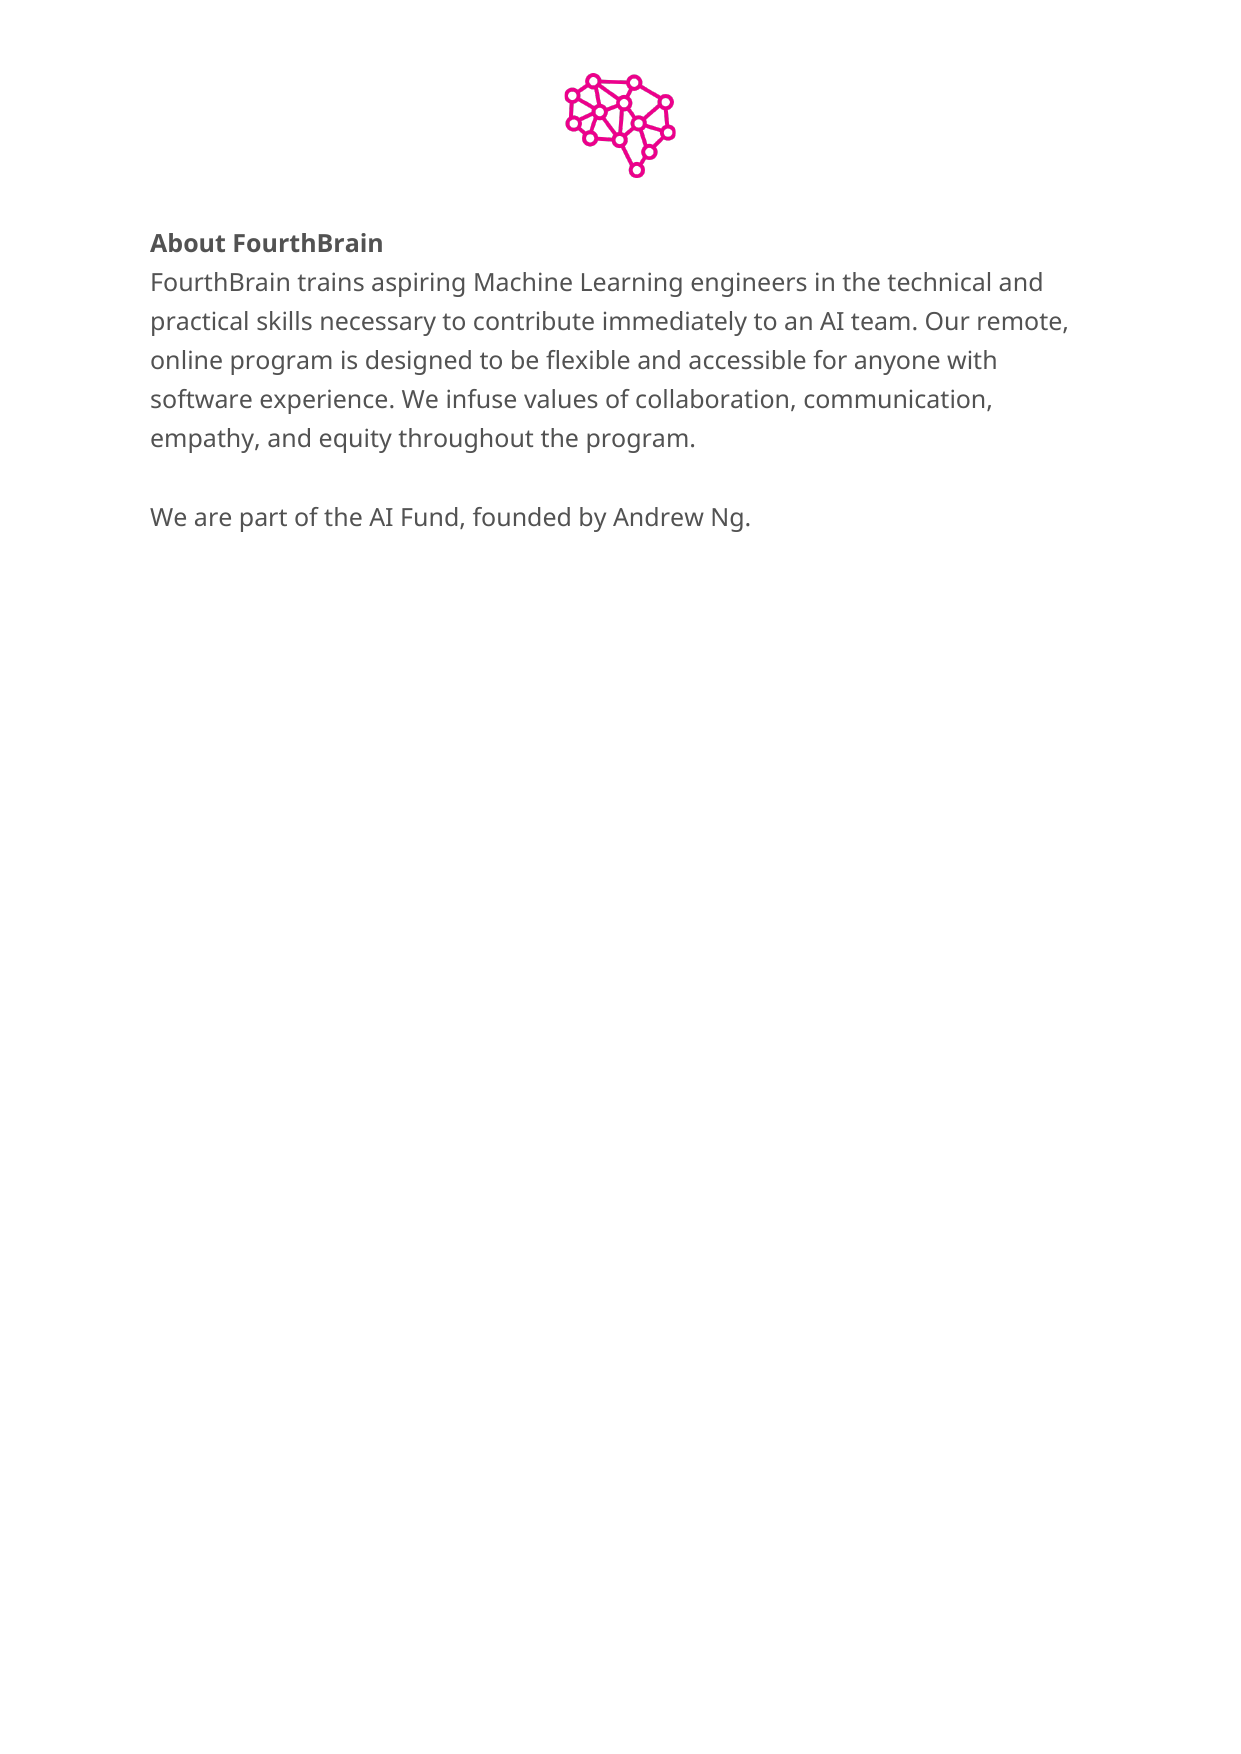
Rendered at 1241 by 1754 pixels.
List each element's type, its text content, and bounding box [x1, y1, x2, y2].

text FourthBrain trains aspiring Machine Learning engineers in the technical and practical skills necessary to contribute immediately to an AI team. Our remote, online program is designed to be flexible and accessible for anyone with software experience. We infuse values of collaboration, communication, empathy, and equity throughout the program. [150, 264, 1090, 455]
text About FourthBrain [150, 225, 1090, 259]
picture [564, 73, 676, 178]
text We are part of the AI Fund, founded by Andrew Ng. [150, 499, 1090, 533]
